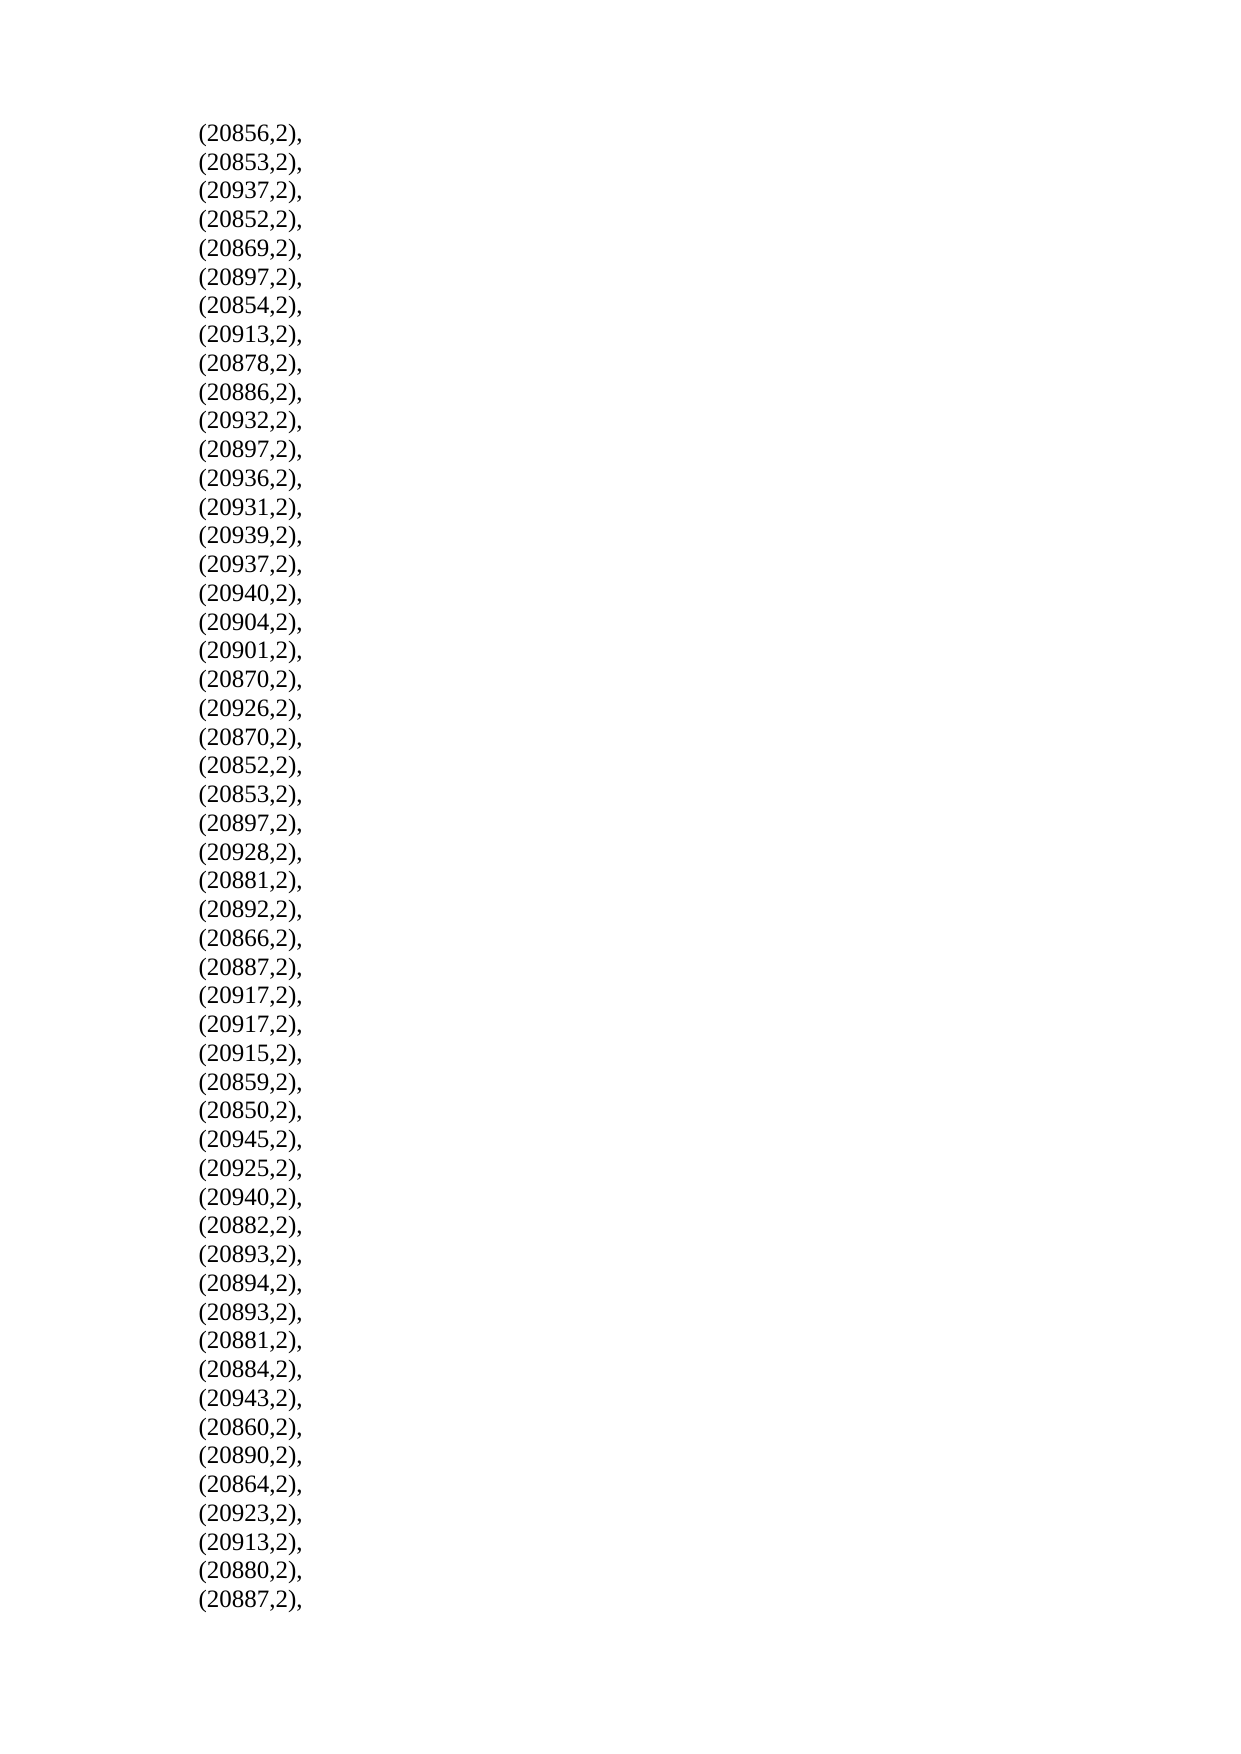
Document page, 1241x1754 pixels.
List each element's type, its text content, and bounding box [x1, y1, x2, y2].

text (20913,2), [118, 1527, 1122, 1556]
text (20892,2), [118, 894, 1122, 923]
text (20940,2), [118, 1182, 1122, 1211]
text (20870,2), [118, 722, 1122, 751]
text (20893,2), [118, 1239, 1122, 1268]
text (20931,2), [118, 492, 1122, 521]
text (20886,2), [118, 377, 1122, 406]
text (20901,2), [118, 636, 1122, 664]
text (20853,2), [118, 147, 1122, 176]
text (20859,2), [118, 1067, 1122, 1096]
text (20880,2), [118, 1556, 1122, 1584]
text (20917,2), [118, 981, 1122, 1009]
text (20850,2), [118, 1096, 1122, 1124]
text (20881,2), [118, 1326, 1122, 1354]
text (20852,2), [118, 204, 1122, 233]
text (20890,2), [118, 1441, 1122, 1469]
text (20917,2), [118, 1009, 1122, 1038]
text (20939,2), [118, 521, 1122, 549]
text (20870,2), [118, 664, 1122, 693]
text (20864,2), [118, 1469, 1122, 1498]
text (20928,2), [118, 837, 1122, 866]
text (20887,2), [118, 1584, 1122, 1613]
text (20852,2), [118, 751, 1122, 779]
text (20923,2), [118, 1498, 1122, 1527]
text (20853,2), [118, 779, 1122, 808]
text (20869,2), [118, 233, 1122, 262]
text (20943,2), [118, 1383, 1122, 1412]
text (20904,2), [118, 607, 1122, 636]
text (20936,2), [118, 463, 1122, 492]
text (20866,2), [118, 923, 1122, 952]
text (20854,2), [118, 291, 1122, 319]
text (20925,2), [118, 1153, 1122, 1182]
text (20894,2), [118, 1268, 1122, 1297]
text (20940,2), [118, 578, 1122, 607]
text (20926,2), [118, 693, 1122, 722]
text (20887,2), [118, 952, 1122, 981]
text (20897,2), [118, 262, 1122, 291]
text (20856,2), [118, 118, 1122, 147]
text (20893,2), [118, 1297, 1122, 1326]
text (20860,2), [118, 1412, 1122, 1441]
text (20932,2), [118, 406, 1122, 434]
text (20882,2), [118, 1211, 1122, 1239]
text (20881,2), [118, 866, 1122, 894]
text (20915,2), [118, 1038, 1122, 1067]
text (20897,2), [118, 808, 1122, 837]
text (20937,2), [118, 549, 1122, 578]
text (20945,2), [118, 1124, 1122, 1153]
text (20913,2), [118, 319, 1122, 348]
text (20897,2), [118, 434, 1122, 463]
text (20878,2), [118, 348, 1122, 377]
text (20884,2), [118, 1354, 1122, 1383]
text (20937,2), [118, 176, 1122, 204]
